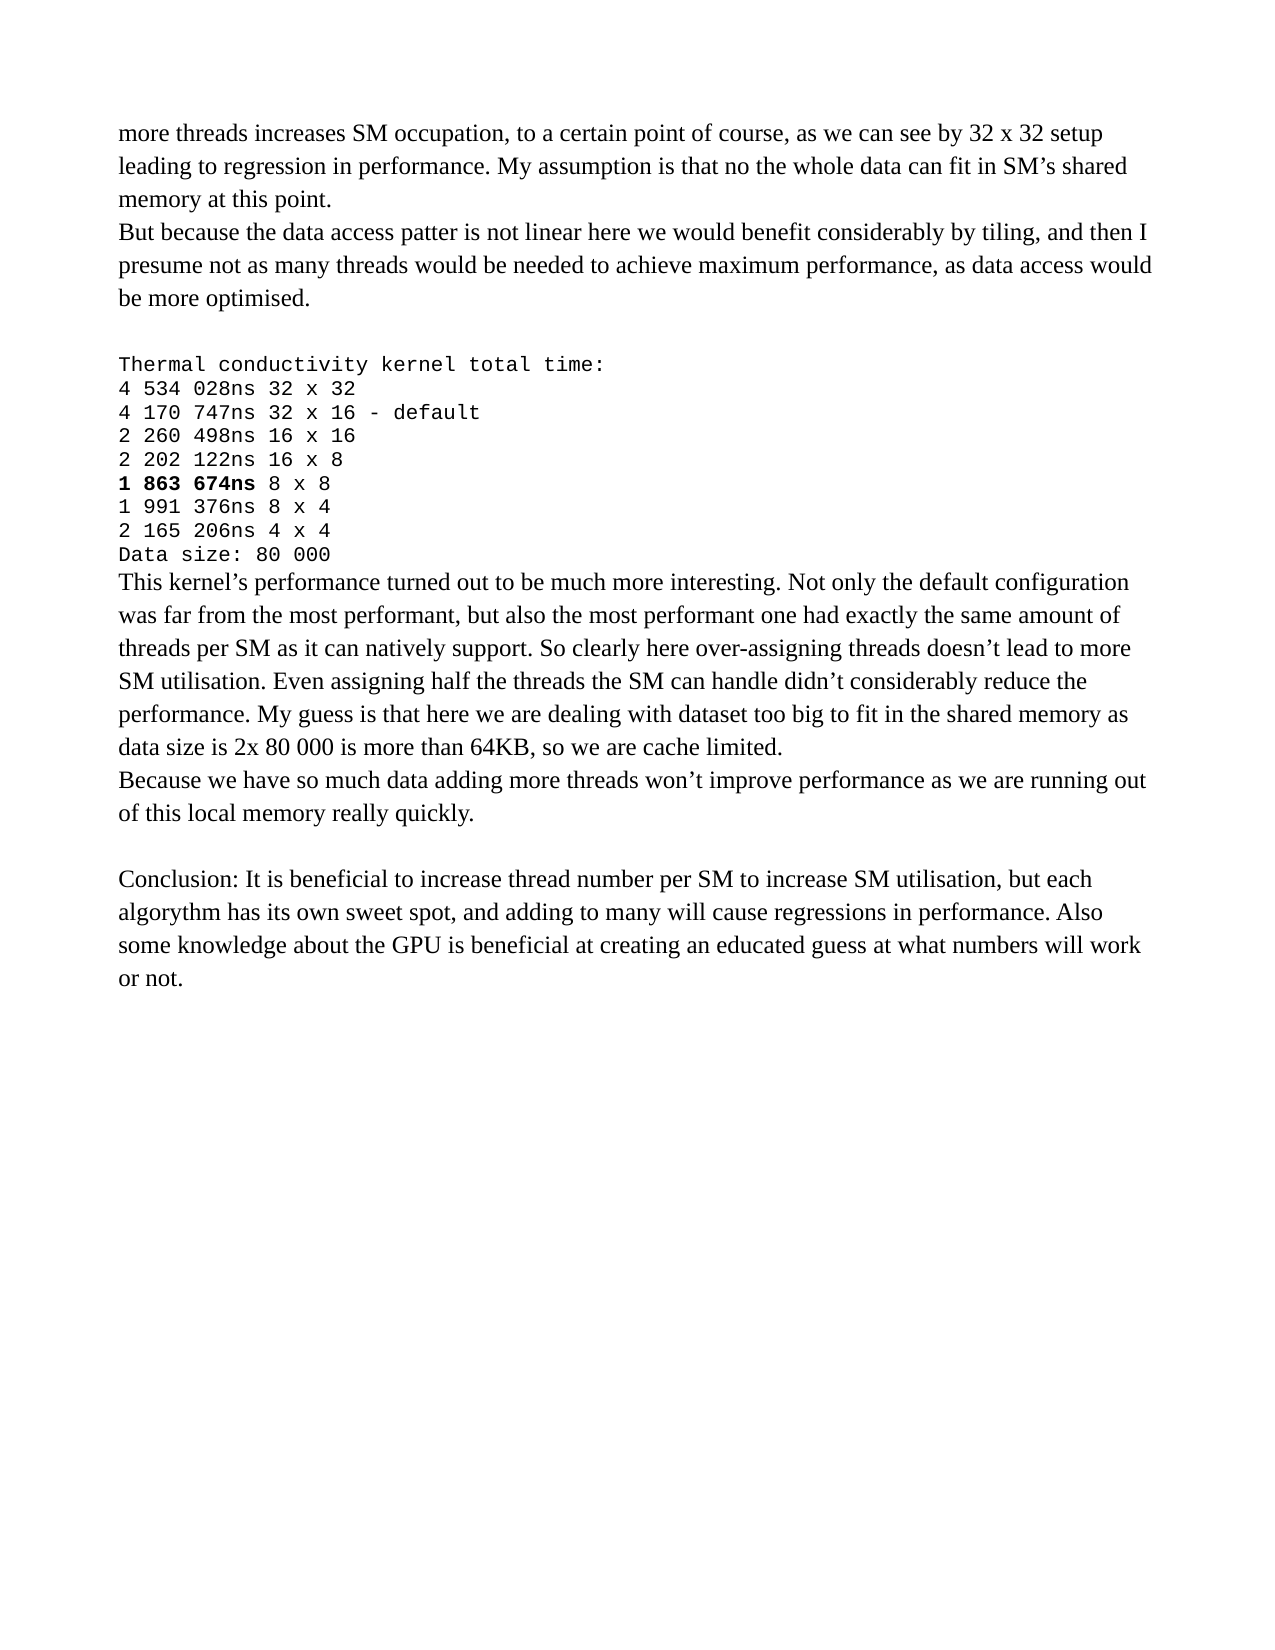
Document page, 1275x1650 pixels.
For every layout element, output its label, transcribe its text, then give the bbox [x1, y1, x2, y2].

text 1 863 674ns 8 x 8 [118, 473, 1157, 496]
text Data size: 80 000 [118, 544, 1157, 567]
text more threads increases SM occupation, to a certain point of course, as we can see by 32 x 32 setup leading to regression in performance. My assumption is that no the whole data can fit in SM’s shared memory at this point. But because the data access patter is not linear here we would benefit considerably by tiling, and then I presume not as many threads would be needed to achieve maximum performance, as data access would be more optimised. [118, 118, 1157, 312]
text 1 991 376ns 8 x 4 [118, 496, 1157, 520]
text This kernel’s performance turned out to be much more interesting. Not only the default configuration was far from the most performant, but also the most performant one had exactly the same amount of threads per SM as it can natively support. So clearly here over-assigning threads doesn’t lead to more SM utilisation. Even assigning half the threads the SM can handle didn’t considerably reduce the performance. My guess is that here we are dealing with dataset too big to fit in the shared memory as data size is 2x 80 000 is more than 64KB, so we are cache limited. Because we have so much data adding more threads won’t improve performance as we are running out of this local memory really quickly. Conclusion: It is beneficial to increase thread number per SM to increase SM utilisation, but each algorythm has its own sweet spot, and adding to many will cause regressions in performance. Also some knowledge about the GPU is beneficial at creating an educated guess at what numbers will work or not. [118, 567, 1157, 1025]
text Thermal conductivity kernel total time: 4 534 028ns 32 x 32 [118, 354, 1157, 402]
text 2 260 498ns 16 x 16 [118, 425, 1157, 449]
text 2 165 206ns 4 x 4 [118, 520, 1157, 544]
text 2 202 122ns 16 x 8 [118, 449, 1157, 473]
text 4 170 747ns 32 x 16 - default [118, 402, 1157, 425]
